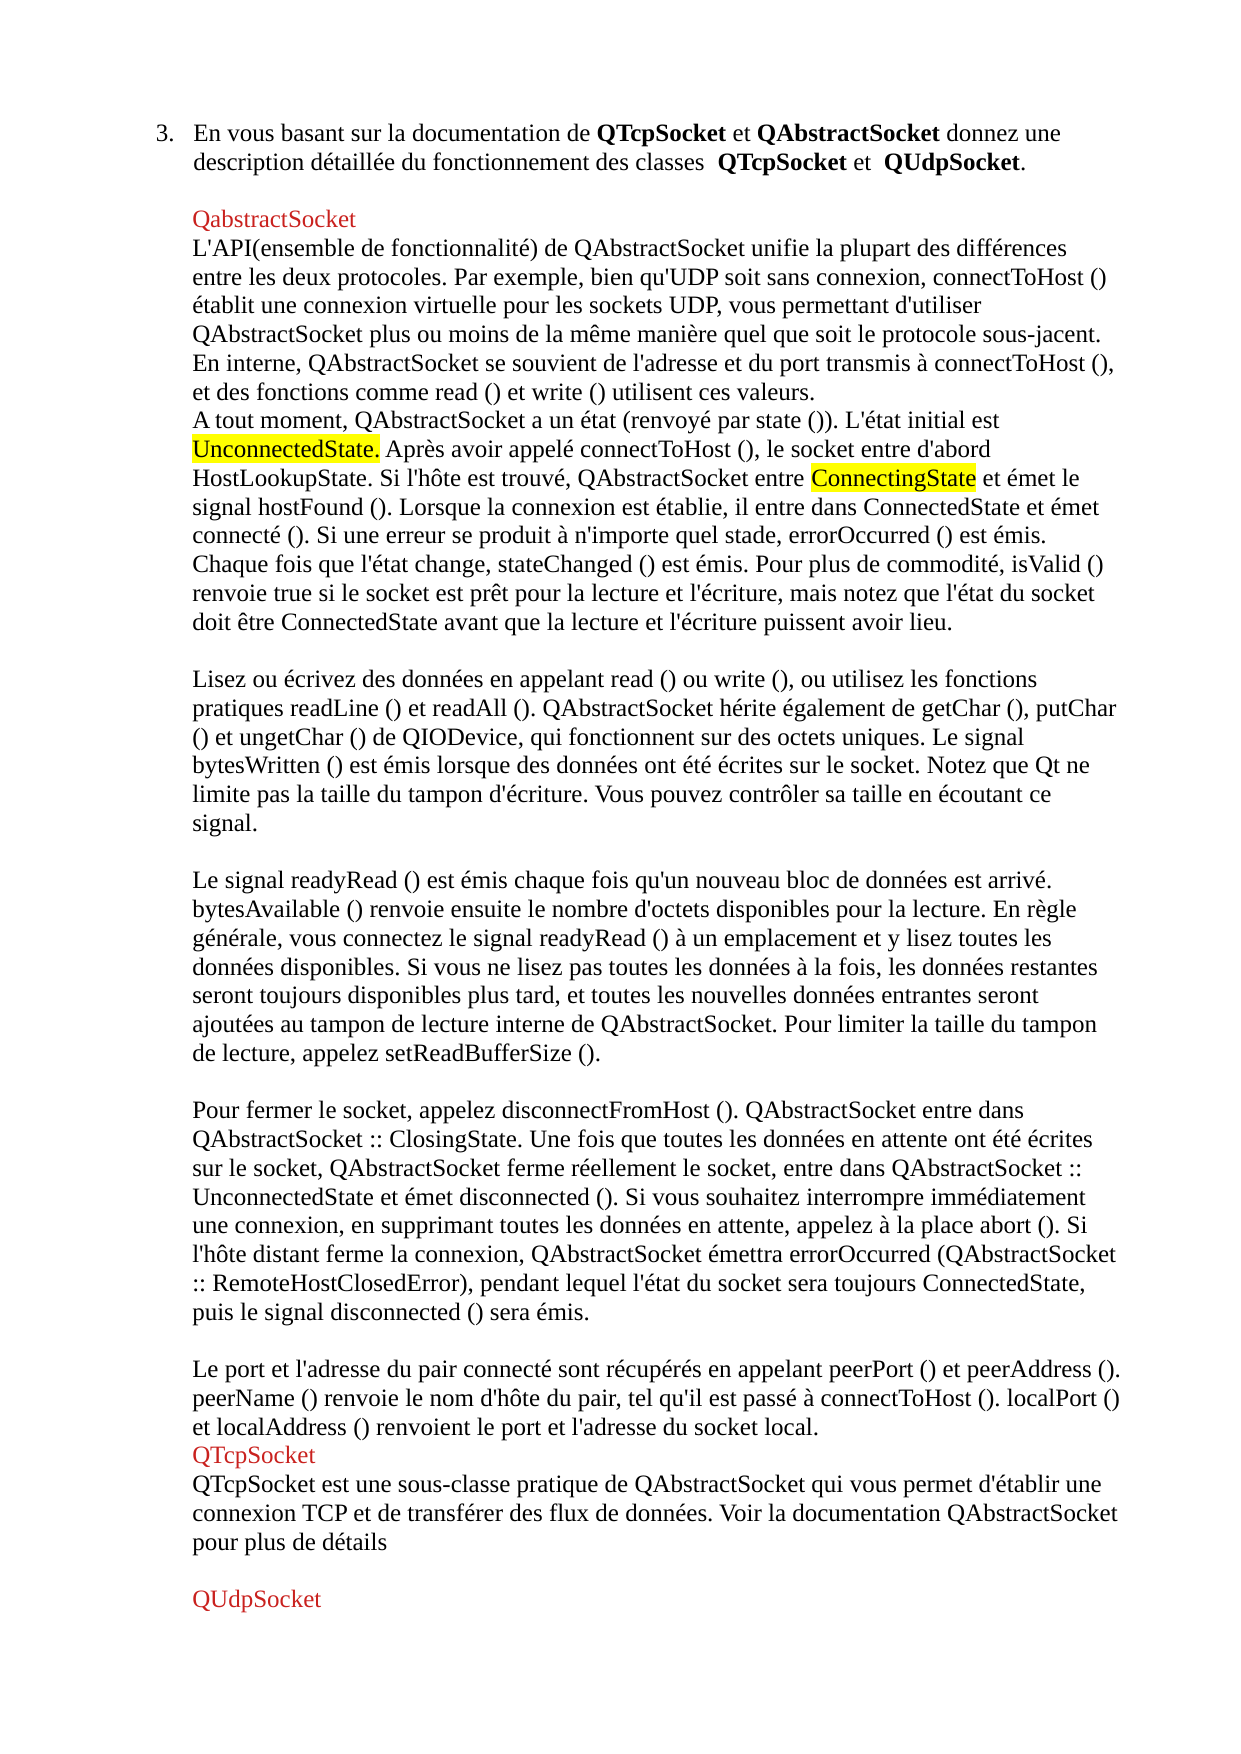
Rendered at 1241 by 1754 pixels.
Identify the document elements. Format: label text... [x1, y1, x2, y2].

text L'API(ensemble de fonctionnalité) de QAbstractSocket unifie la plupart des différences entre les deux protocoles. Par exemple, bien qu'UDP soit sans connexion, connectToHost () établit une connexion virtuelle pour les sockets UDP, vous permettant d'utiliser QAbstractSocket plus ou moins de la même manière quel que soit le protocole sous-jacent. En interne, QAbstractSocket se souvient de l'adresse et du port transmis à connectToHost (), et des fonctions comme read () et write () utilisent ces valeurs. [192, 233, 1122, 406]
text QTcpSocket est une sous-classe pratique de QAbstractSocket qui vous permet d'établir une connexion TCP et de transférer des flux de données. Voir la documentation QAbstractSocket pour plus de détails [192, 1469, 1122, 1556]
list En vous basant sur la documentation de QTcpSocket et QAbstractSocket donnez une description détaillée du fonctionnement des classes QTcpSocket et QUdpSocket. [156, 118, 1122, 176]
text QTcpSocket [192, 1441, 1122, 1469]
text A tout moment, QAbstractSocket a un état (renvoyé par state ()). L'état initial est UnconnectedState. Après avoir appelé connectToHost (), le socket entre d'abord HostLookupState. Si l'hôte est trouvé, QAbstractSocket entre ConnectingState et émet le signal hostFound (). Lorsque la connexion est établie, il entre dans ConnectedState et émet connecté (). Si une erreur se produit à n'importe quel stade, errorOccurred () est émis. Chaque fois que l'état change, stateChanged () est émis. Pour plus de commodité, isValid () renvoie true si le socket est prêt pour la lecture et l'écriture, mais notez que l'état du socket doit être ConnectedState avant que la lecture et l'écriture puissent avoir lieu. Lisez ou écrivez des données en appelant read () ou write (), ou utilisez les fonctions pratiques readLine () et readAll (). QAbstractSocket hérite également de getChar (), putChar () et ungetChar () de QIODevice, qui fonctionnent sur des octets uniques. Le signal bytesWritten () est émis lorsque des données ont été écrites sur le socket. Notez que Qt ne limite pas la taille du tampon d'écriture. Vous pouvez contrôler sa taille en écoutant ce signal. Le signal readyRead () est émis chaque fois qu'un nouveau bloc de données est arrivé. bytesAvailable () renvoie ensuite le nombre d'octets disponibles pour la lecture. En règle générale, vous connectez le signal readyRead () à un emplacement et y lisez toutes les données disponibles. Si vous ne lisez pas toutes les données à la fois, les données restantes seront toujours disponibles plus tard, et toutes les nouvelles données entrantes seront ajoutées au tampon de lecture interne de QAbstractSocket. Pour limiter la taille du tampon de lecture, appelez setReadBufferSize (). Pour fermer le socket, appelez disconnectFromHost (). QAbstractSocket entre dans QAbstractSocket :: ClosingState. Une fois que toutes les données en attente ont été écrites sur le socket, QAbstractSocket ferme réellement le socket, entre dans QAbstractSocket :: UnconnectedState et émet disconnected (). Si vous souhaitez interrompre immédiatement une connexion, en supprimant toutes les données en attente, appelez à la place abort (). Si l'hôte distant ferme la connexion, QAbstractSocket émettra errorOccurred (QAbstractSocket :: RemoteHostClosedError), pendant lequel l'état du socket sera toujours ConnectedState, puis le signal disconnected () sera émis. Le port et l'adresse du pair connecté sont récupérés en appelant peerPort () et peerAddress (). peerName () renvoie le nom d'hôte du pair, tel qu'il est passé à connectToHost (). localPort () et localAddress () renvoient le port et l'adresse du socket local. [192, 406, 1122, 1441]
text QUdpSocket [192, 1584, 1122, 1613]
text QabstractSocket [192, 204, 1122, 233]
